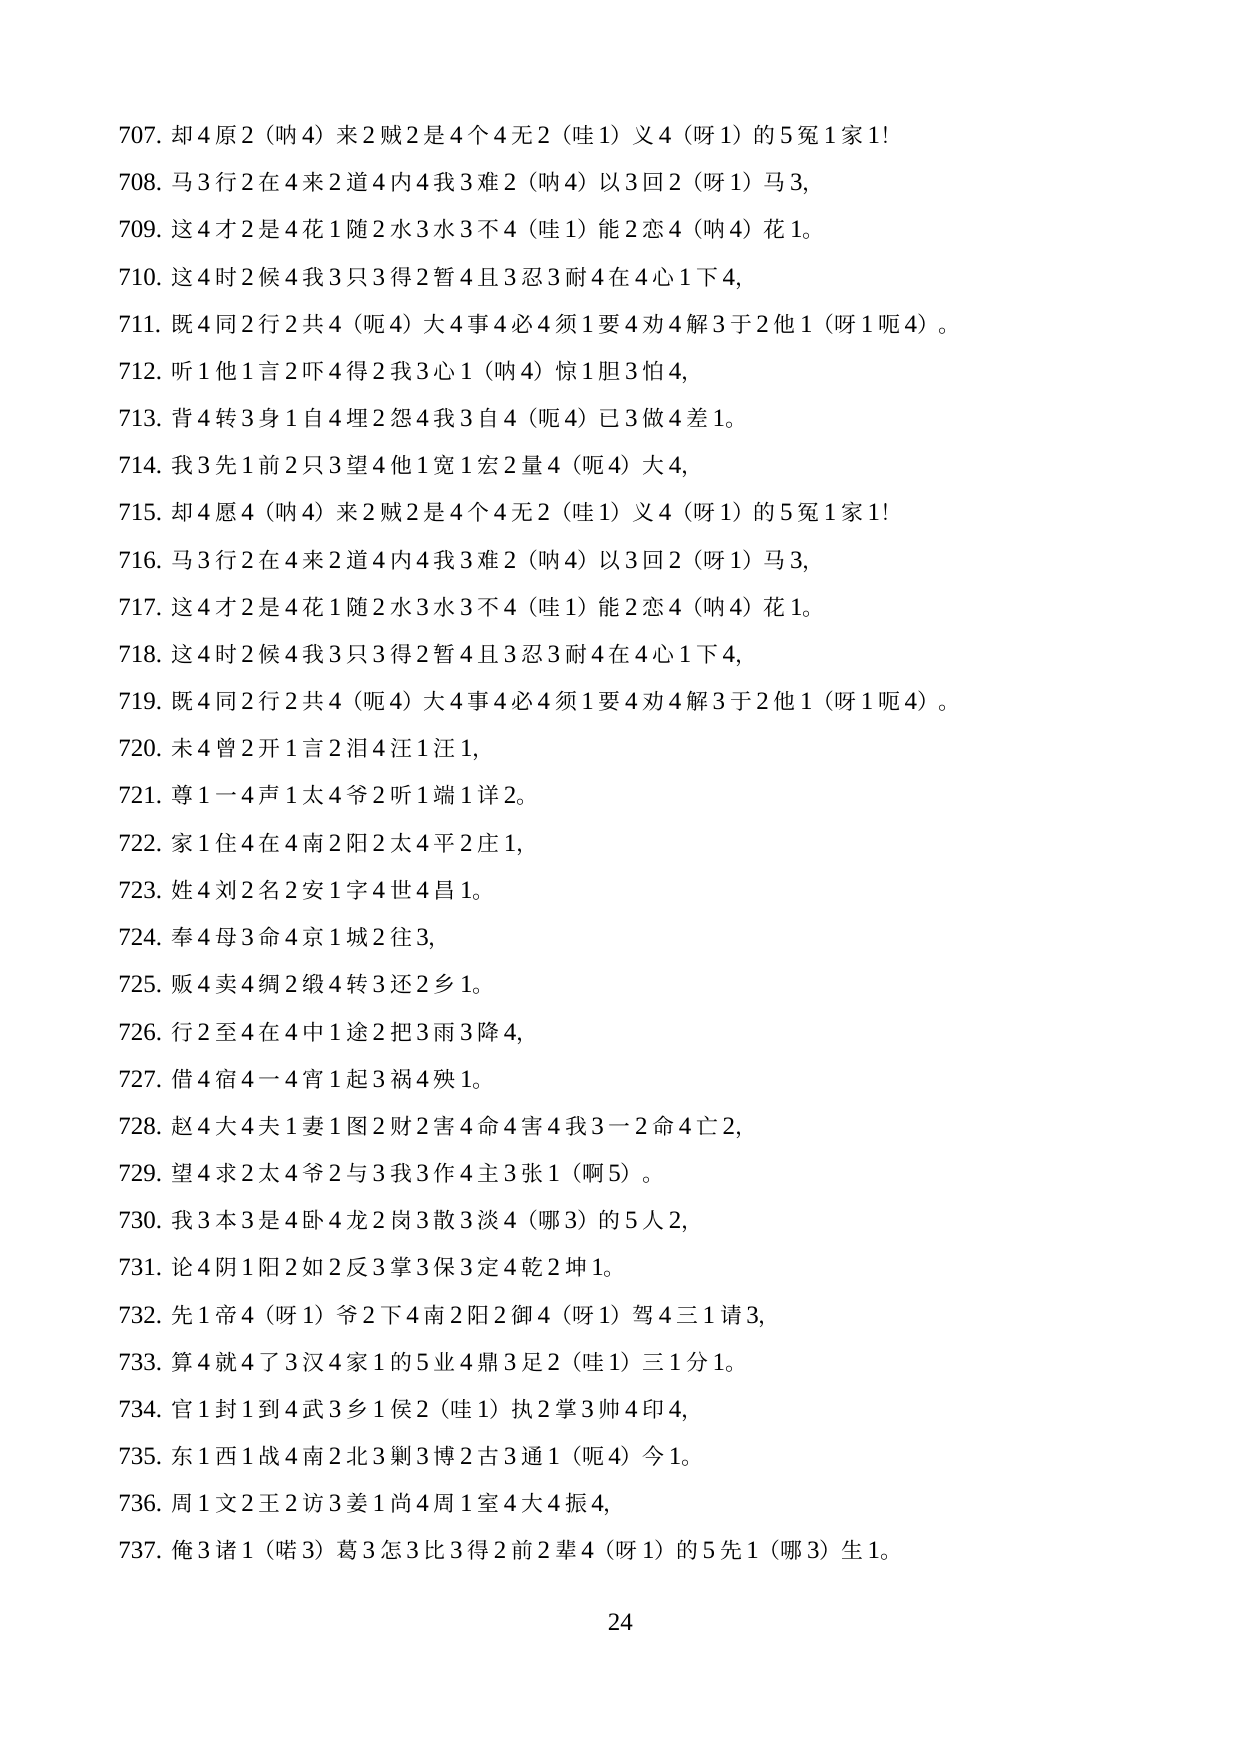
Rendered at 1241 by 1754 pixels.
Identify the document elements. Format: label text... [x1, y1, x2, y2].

text 735. 东1西1战4南2北3剿3博2古3通1（呃4）今1。 [118, 1439, 1122, 1471]
text 708. 马3行2在4来2道4内4我3难2（呐4）以3回2（呀1）马3， [118, 165, 1122, 197]
text 728. 赵4大4夫1妻1图2财2害4命4害4我3一2命4亡2， [118, 1109, 1122, 1141]
text 726. 行2至4在4中1途2把3雨3降4， [118, 1015, 1122, 1046]
text 723. 姓4刘2名2安1字4世4昌1。 [118, 873, 1122, 904]
text 712. 听1他1言2吓4得2我3心1（呐4）惊1胆3怕4， [118, 354, 1122, 386]
text 730. 我3本3是4卧4龙2岗3散3淡4（哪3）的5人2， [118, 1203, 1122, 1235]
text 737. 俺3诸1（喏3）葛3怎3比3得2前2辈4（呀1）的5先1（哪3）生1。 [118, 1534, 1122, 1565]
text 713. 背4转3身1自4埋2怨4我3自4（呃4）已3做4差1。 [118, 401, 1122, 433]
text 711. 既4同2行2共4（呃4）大4事4必4须1要4劝4解3于2他1（呀1呃4）。 [118, 307, 1122, 338]
text 718. 这4时2候4我3只3得2暂4且3忍3耐4在4心1下4， [118, 637, 1122, 669]
text 727. 借4宿4一4宵1起3祸4殃1。 [118, 1062, 1122, 1093]
text 732. 先1帝4（呀1）爷2下4南2阳2御4（呀1）驾4三1请3， [118, 1298, 1122, 1329]
text 722. 家1住4在4南2阳2太4平2庄1， [118, 826, 1122, 857]
text 721. 尊1一4声1太4爷2听1端1详2。 [118, 779, 1122, 810]
text 733. 算4就4了3汉4家1的5业4鼎3足2（哇1）三1分1。 [118, 1345, 1122, 1376]
text 729. 望4求2太4爷2与3我3作4主3张1（啊5）。 [118, 1156, 1122, 1188]
text 709. 这4才2是4花1随2水3水3不4（哇1）能2恋4（呐4）花1。 [118, 212, 1122, 244]
text 736. 周1文2王2访3姜1尚4周1室4大4振4， [118, 1487, 1122, 1518]
text 717. 这4才2是4花1随2水3水3不4（哇1）能2恋4（呐4）花1。 [118, 590, 1122, 621]
text 710. 这4时2候4我3只3得2暂4且3忍3耐4在4心1下4， [118, 260, 1122, 291]
text 734. 官1封1到4武3乡1侯2（哇1）执2掌3帅4印4， [118, 1392, 1122, 1424]
text 731. 论4阴1阳2如2反3掌3保3定4乾2坤1。 [118, 1251, 1122, 1282]
text 715. 却4愿4（呐4）来2贼2是4个4无2（哇1）义4（呀1）的5冤1家1！ [118, 496, 1122, 527]
text 707. 却4原2（呐4）来2贼2是4个4无2（哇1）义4（呀1）的5冤1家1！ [118, 118, 1122, 149]
text 724. 奉4母3命4京1城2往3， [118, 920, 1122, 952]
text 716. 马3行2在4来2道4内4我3难2（呐4）以3回2（呀1）马3， [118, 543, 1122, 574]
text 714. 我3先1前2只3望4他1宽1宏2量4（呃4）大4， [118, 448, 1122, 480]
text 720. 未4曾2开1言2泪4汪1汪1， [118, 732, 1122, 763]
text 719. 既4同2行2共4（呃4）大4事4必4须1要4劝4解3于2他1（呀1呃4）。 [118, 684, 1122, 716]
text 725. 贩4卖4绸2缎4转3还2乡1。 [118, 967, 1122, 999]
